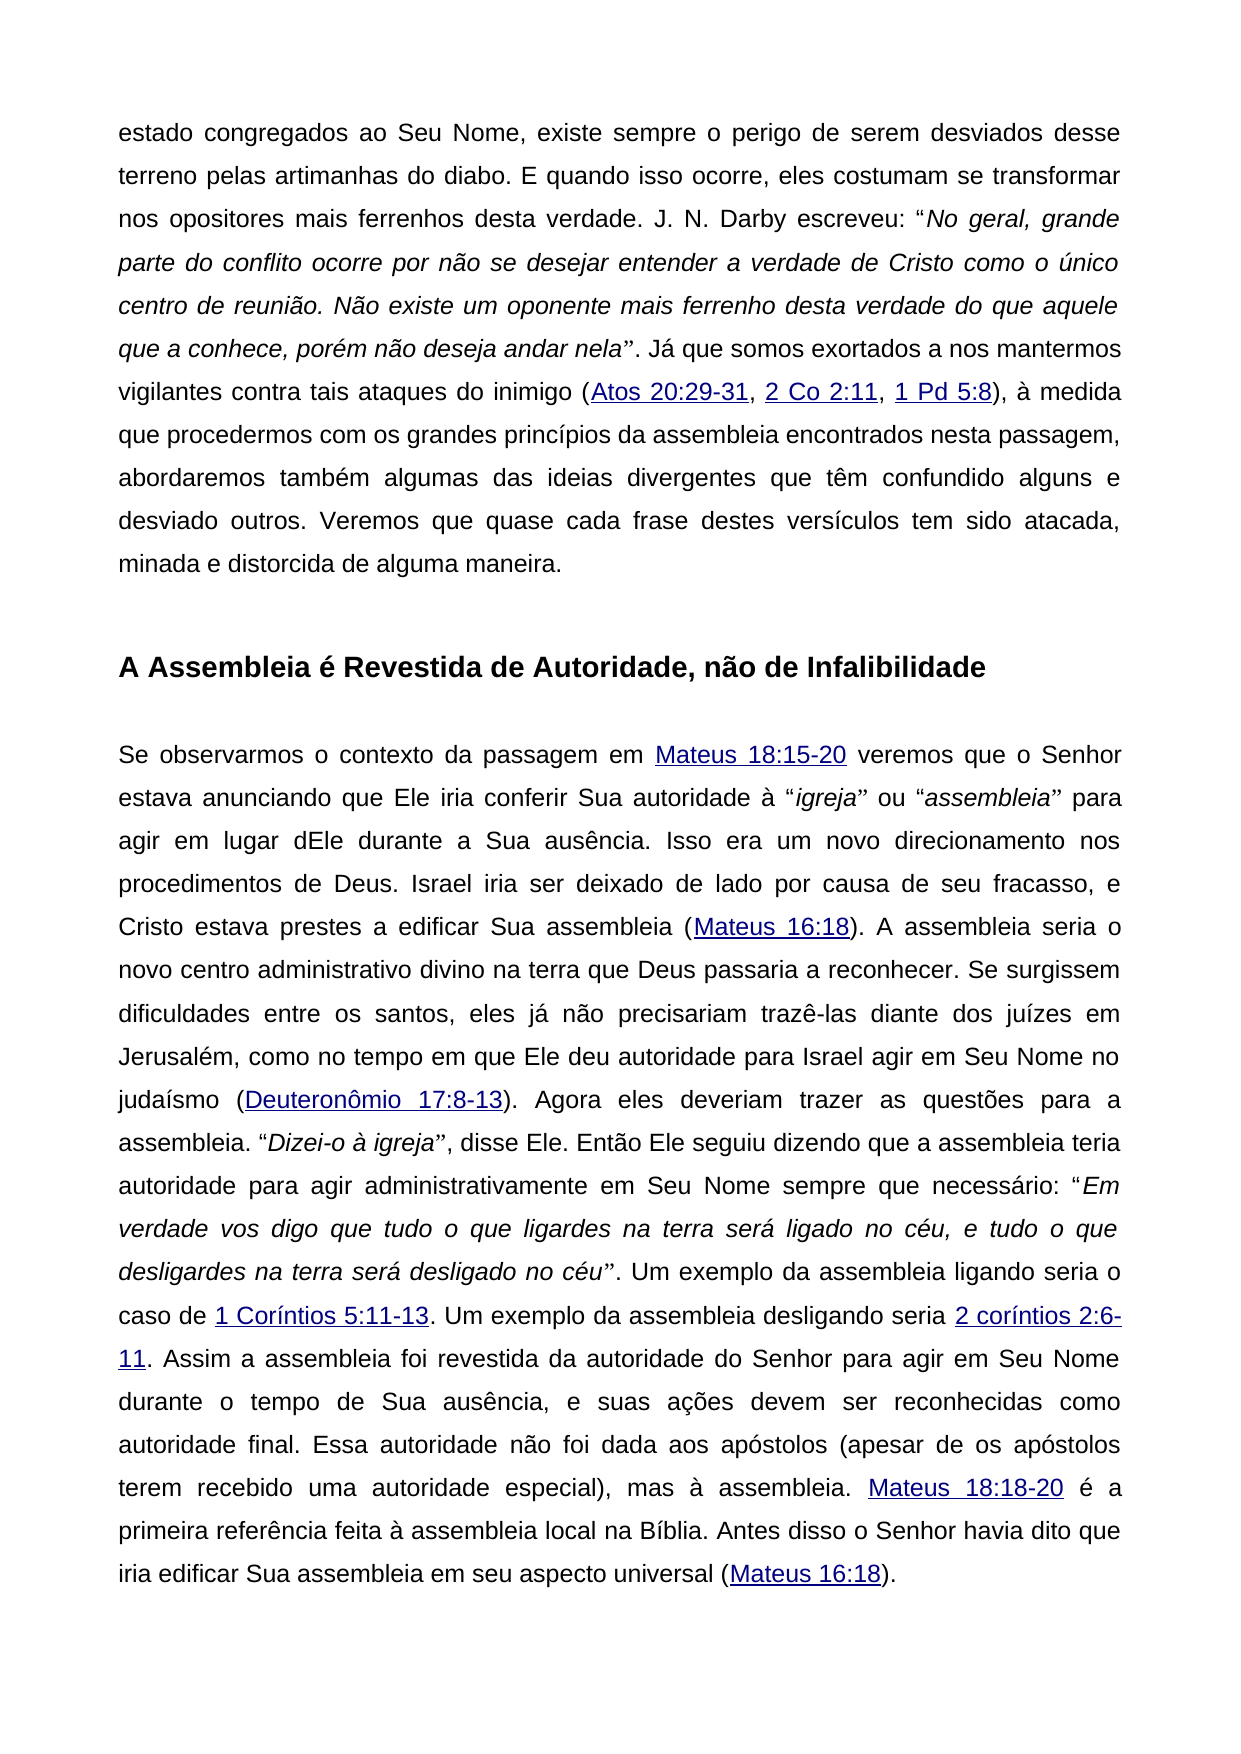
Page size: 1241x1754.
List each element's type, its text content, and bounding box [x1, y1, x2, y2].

text Se observarmos o contexto da passagem em Mateus 18:15-20 veremos que o Senhor estava anunciando que Ele iria conferir Sua autoridade à “igreja” ou “assembleia” para agir em lugar dEle durante a Sua ausência. Isso era um novo direcionamento nos procedimentos de Deus. Israel iria ser deixado de lado por causa de seu fracasso, e Cristo estava prestes a edificar Sua assembleia (Mateus 16:18). A assembleia seria o novo centro administrativo divino na terra que Deus passaria a reconhecer. Se surgissem dificuldades entre os santos, eles já não precisariam trazê-las diante dos juízes em Jerusalém, como no tempo em que Ele deu autoridade para Israel agir em Seu Nome no judaísmo (Deuteronômio 17:8-13). Agora eles deveriam trazer as questões para a assembleia. “Dizei-o à igreja”, disse Ele. Então Ele seguiu dizendo que a assembleia teria autoridade para agir administrativamente em Seu Nome sempre que necessário: “Em verdade vos digo que tudo o que ligardes na terra será ligado no céu, e tudo o que desligardes na terra será desligado no céu”. Um exemplo da assembleia ligando seria o caso de 1 Coríntios 5:11-13. Um exemplo da assembleia desligando seria 2 coríntios 2:6-11. Assim a assembleia foi revestida da autoridade do Senhor para agir em Seu Nome durante o tempo de Sua ausência, e suas ações devem ser reconhecidas como autoridade final. Essa autoridade não foi dada aos apóstolos (apesar de os apóstolos terem recebido uma autoridade especial), mas à assembleia. Mateus 18:18-20 é a primeira referência feita à assembleia local na Bíblia. Antes disso o Senhor havia dito que iria edificar Sua assembleia em seu aspecto universal (Mateus 16:18). [118, 740, 1122, 1588]
text estado congregados ao Seu Nome, existe sempre o perigo de serem desviados desse terreno pelas artimanhas do diabo. E quando isso ocorre, eles costumam se transformar nos opositores mais ferrenhos desta verdade. J. N. Darby escreveu: “No geral, grande parte do conflito ocorre por não se desejar entender a verdade de Cristo como o único centro de reunião. Não existe um oponente mais ferrenho desta verdade do que aquele que a conhece, porém não deseja andar nela”. Já que somos exortados a nos mantermos vigilantes contra tais ataques do inimigo (Atos 20:29-31, 2 Co 2:11, 1 Pd 5:8), à medida que procedermos com os grandes princípios da assembleia encontrados nesta passagem, abordaremos também algumas das ideias divergentes que têm confundido alguns e desviado outros. Veremos que quase cada frase destes versículos tem sido atacada, minada e distorcida de alguma maneira. [118, 118, 1122, 578]
subtitle A Assembleia é Revestida de Autoridade, não de Infalibilidade [118, 650, 1122, 684]
